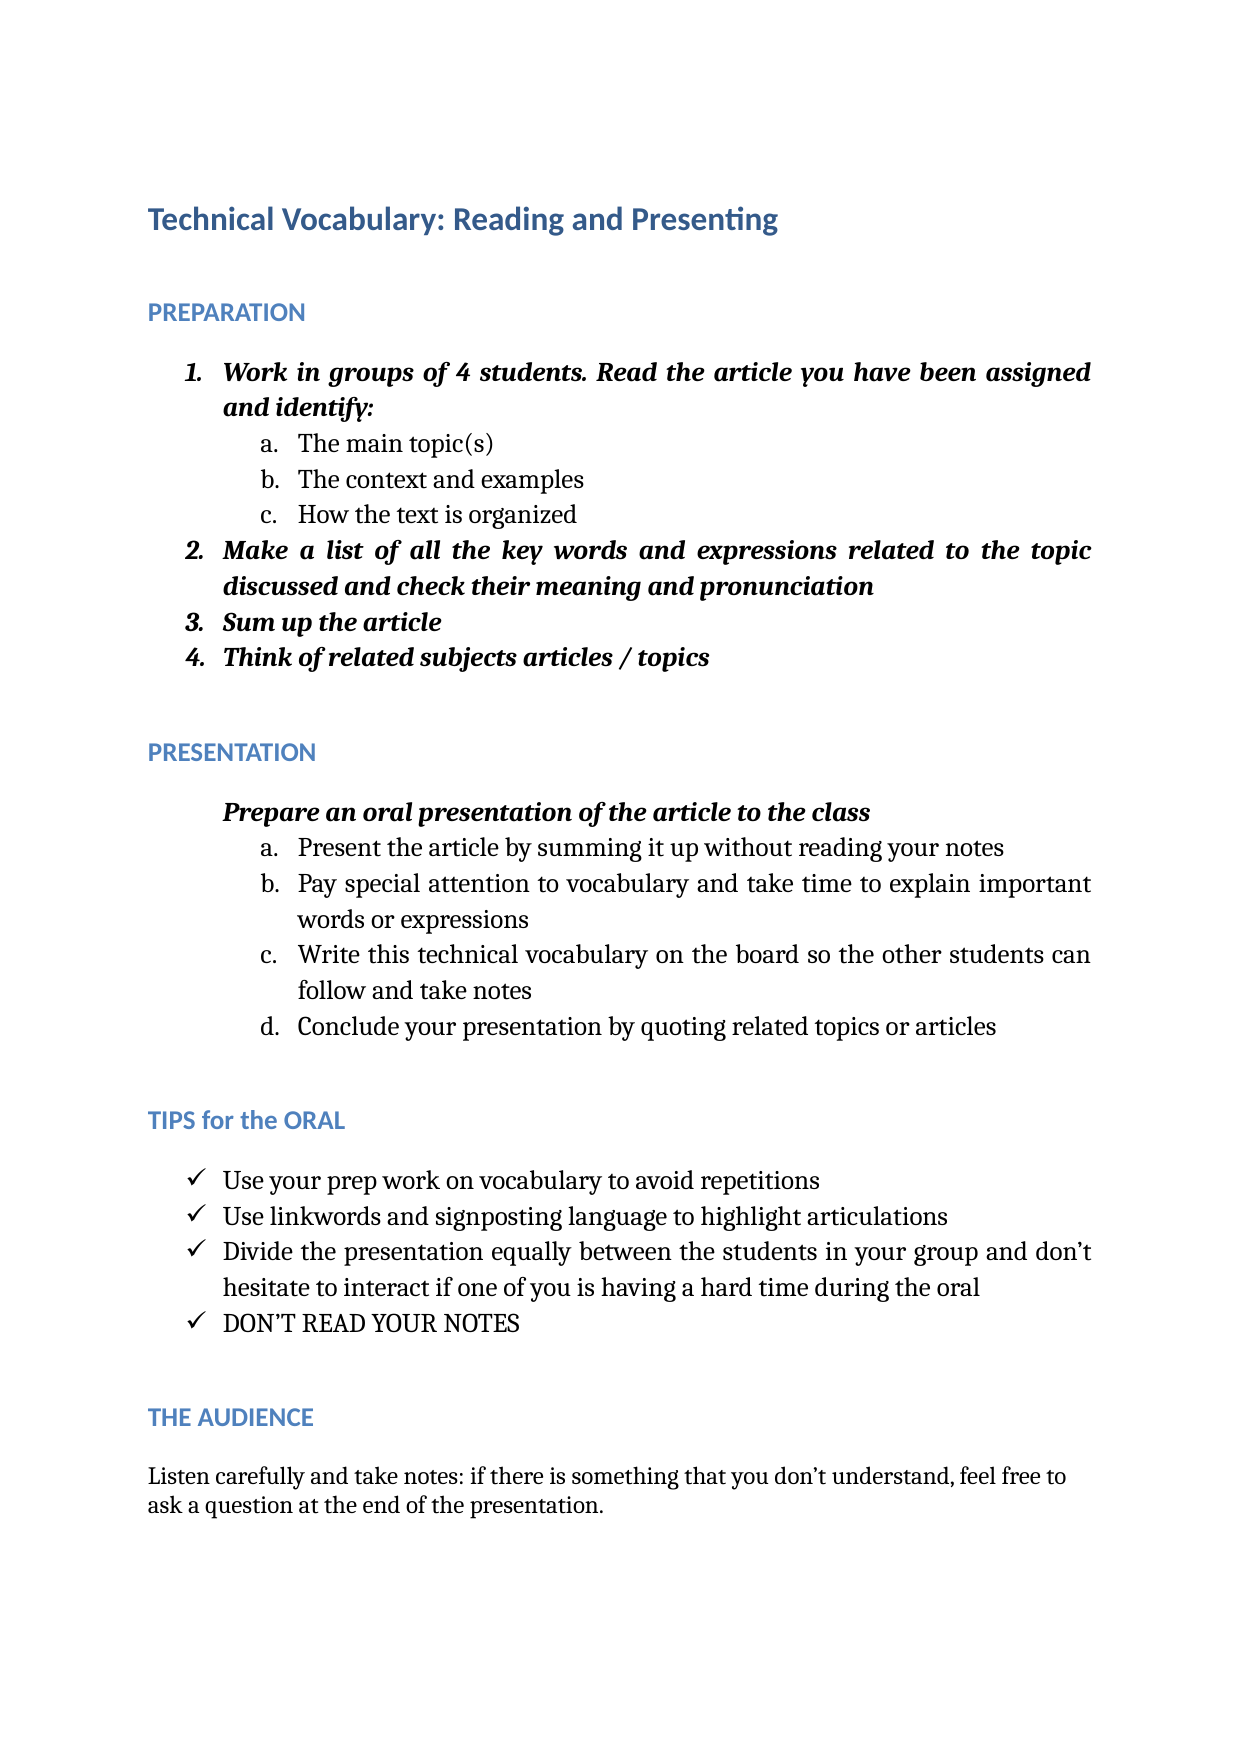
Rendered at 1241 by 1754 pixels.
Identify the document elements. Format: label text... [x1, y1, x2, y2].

list Sum up the article [185, 607, 1093, 638]
text Listen carefully and take notes: if there is something that you don’t understand, feel free to ask a question at the end of the presentation. [148, 1462, 1093, 1519]
subtitle PRESENTATION [148, 735, 1093, 768]
list Think of related subjects articles / topics [185, 642, 1093, 674]
subtitle TIPS for the ORAL [148, 1103, 1093, 1136]
subtitle THE AUDIENCE [148, 1400, 1093, 1433]
list Divide the presentation equally between the students in your group and don’t hesitate to interact if one of you is having a hard time during the oral [185, 1236, 1093, 1303]
subtitle PREPARATION [148, 295, 1093, 328]
list Conclude your presentation by quoting related topics or articles [260, 1011, 1093, 1042]
list Work in groups of 4 students. Read the article you have been assigned and identify: [185, 357, 1093, 423]
list Prepare an oral presentation of the article to the class [223, 797, 1093, 828]
list Make a list of all the key words and expressions related to the topic discussed and check their meaning and pronunciation [185, 535, 1093, 602]
list Present the article by summing it up without reading your notes [260, 832, 1093, 863]
list Use linkwords and signposting language to highlight articulations [185, 1201, 1093, 1232]
list The context and examples [260, 464, 1093, 495]
list Write this technical vocabulary on the board so the other students can follow and take notes [260, 939, 1093, 1006]
list Use your prep work on vocabulary to avoid repetitions [185, 1165, 1093, 1196]
list The main topic(s) [260, 428, 1093, 459]
list How the text is organized [260, 499, 1093, 531]
subtitle Technical Vocabulary: Reading and Presenting [148, 198, 1093, 238]
list Pay special attention to vocabulary and take time to explain important words or expressions [260, 868, 1093, 935]
list DON’T READ YOUR NOTES [185, 1308, 1093, 1339]
